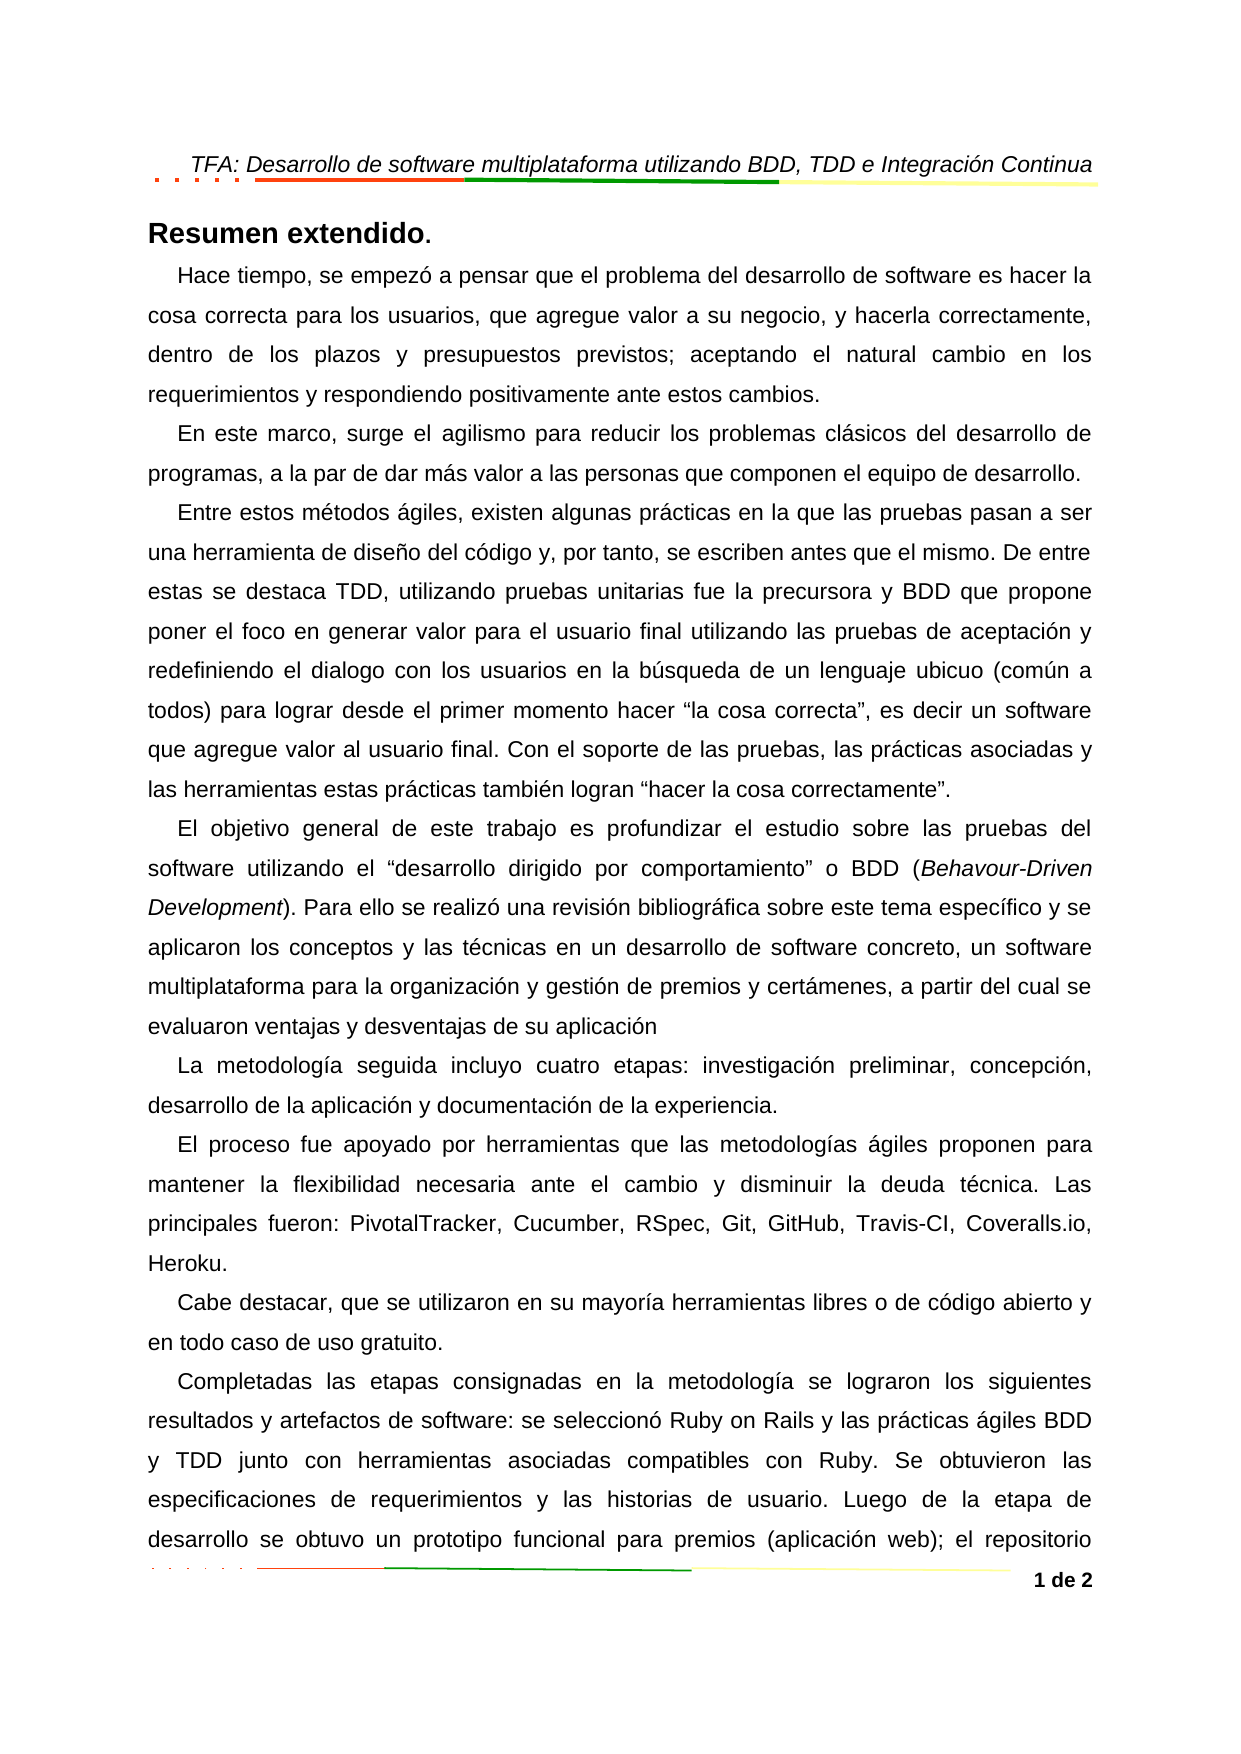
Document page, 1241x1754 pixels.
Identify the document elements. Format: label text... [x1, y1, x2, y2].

list Hace tiempo, se empezó a pensar que el problema del desarrollo de software es hacer la cosa correcta para los usuarios, que agregue valor a su negocio, y hacerla correctamente, dentro de los plazos y presupuestos previstos; aceptando el natural cambio en los requerimientos y respondiendo positivamente ante estos cambios. [148, 262, 1093, 407]
list Entre estos métodos ágiles, existen algunas prácticas en la que las pruebas pasan a ser una herramienta de diseño del código y, por tanto, se escriben antes que el mismo. De entre estas se destaca TDD, utilizando pruebas unitarias fue la precursora y BDD que propone poner el foco en generar valor para el usuario final utilizando las pruebas de aceptación y redefiniendo el dialogo con los usuarios en la búsqueda de un lenguaje ubicuo (común a todos) para lograr desde el primer momento hacer “la cosa correcta”, es decir un software que agregue valor al usuario final. Con el soporte de las pruebas, las prácticas asociadas y las herramientas estas prácticas también logran “hacer la cosa correctamente”. [148, 499, 1093, 802]
list El proceso fue apoyado por herramientas que las metodologías ágiles proponen para mantener la flexibilidad necesaria ante el cambio y disminuir la deuda técnica. Las principales fueron: PivotalTracker, Cucumber, RSpec, Git, GitHub, Travis-CI, Coveralls.io, Heroku. [148, 1131, 1093, 1276]
list La metodología seguida incluyo cuatro etapas: investigación preliminar, concepción, desarrollo de la aplicación y documentación de la experiencia. [148, 1052, 1093, 1118]
list El objetivo general de este trabajo es profundizar el estudio sobre las pruebas del software utilizando el “desarrollo dirigido por comportamiento” o BDD (Behavour-Driven Development). Para ello se realizó una revisión bibliográfica sobre este tema específico y se aplicaron los conceptos y las técnicas en un desarrollo de software concreto, un software multiplataforma para la organización y gestión de premios y certámenes, a partir del cual se evaluaron ventajas y desventajas de su aplicación [148, 815, 1093, 1039]
subtitle Resumen extendido. [148, 217, 1093, 250]
list En este marco, surge el agilismo para reducir los problemas clásicos del desarrollo de programas, a la par de dar más valor a las personas que componen el equipo de desarrollo. [148, 420, 1093, 486]
list Completadas las etapas consignadas en la metodología se lograron los siguientes resultados y artefactos de software: se seleccionó Ruby on Rails y las prácticas ágiles BDD y TDD junto con herramientas asociadas compatibles con Ruby. Se obtuvieron las especificaciones de requerimientos y las historias de usuario. Luego de la etapa de desarrollo se obtuvo un prototipo funcional para premios (aplicación web); el repositorio [148, 1368, 1093, 1552]
list Cabe destacar, que se utilizaron en su mayoría herramientas libres o de código abierto y en todo caso de uso gratuito. [148, 1289, 1093, 1355]
